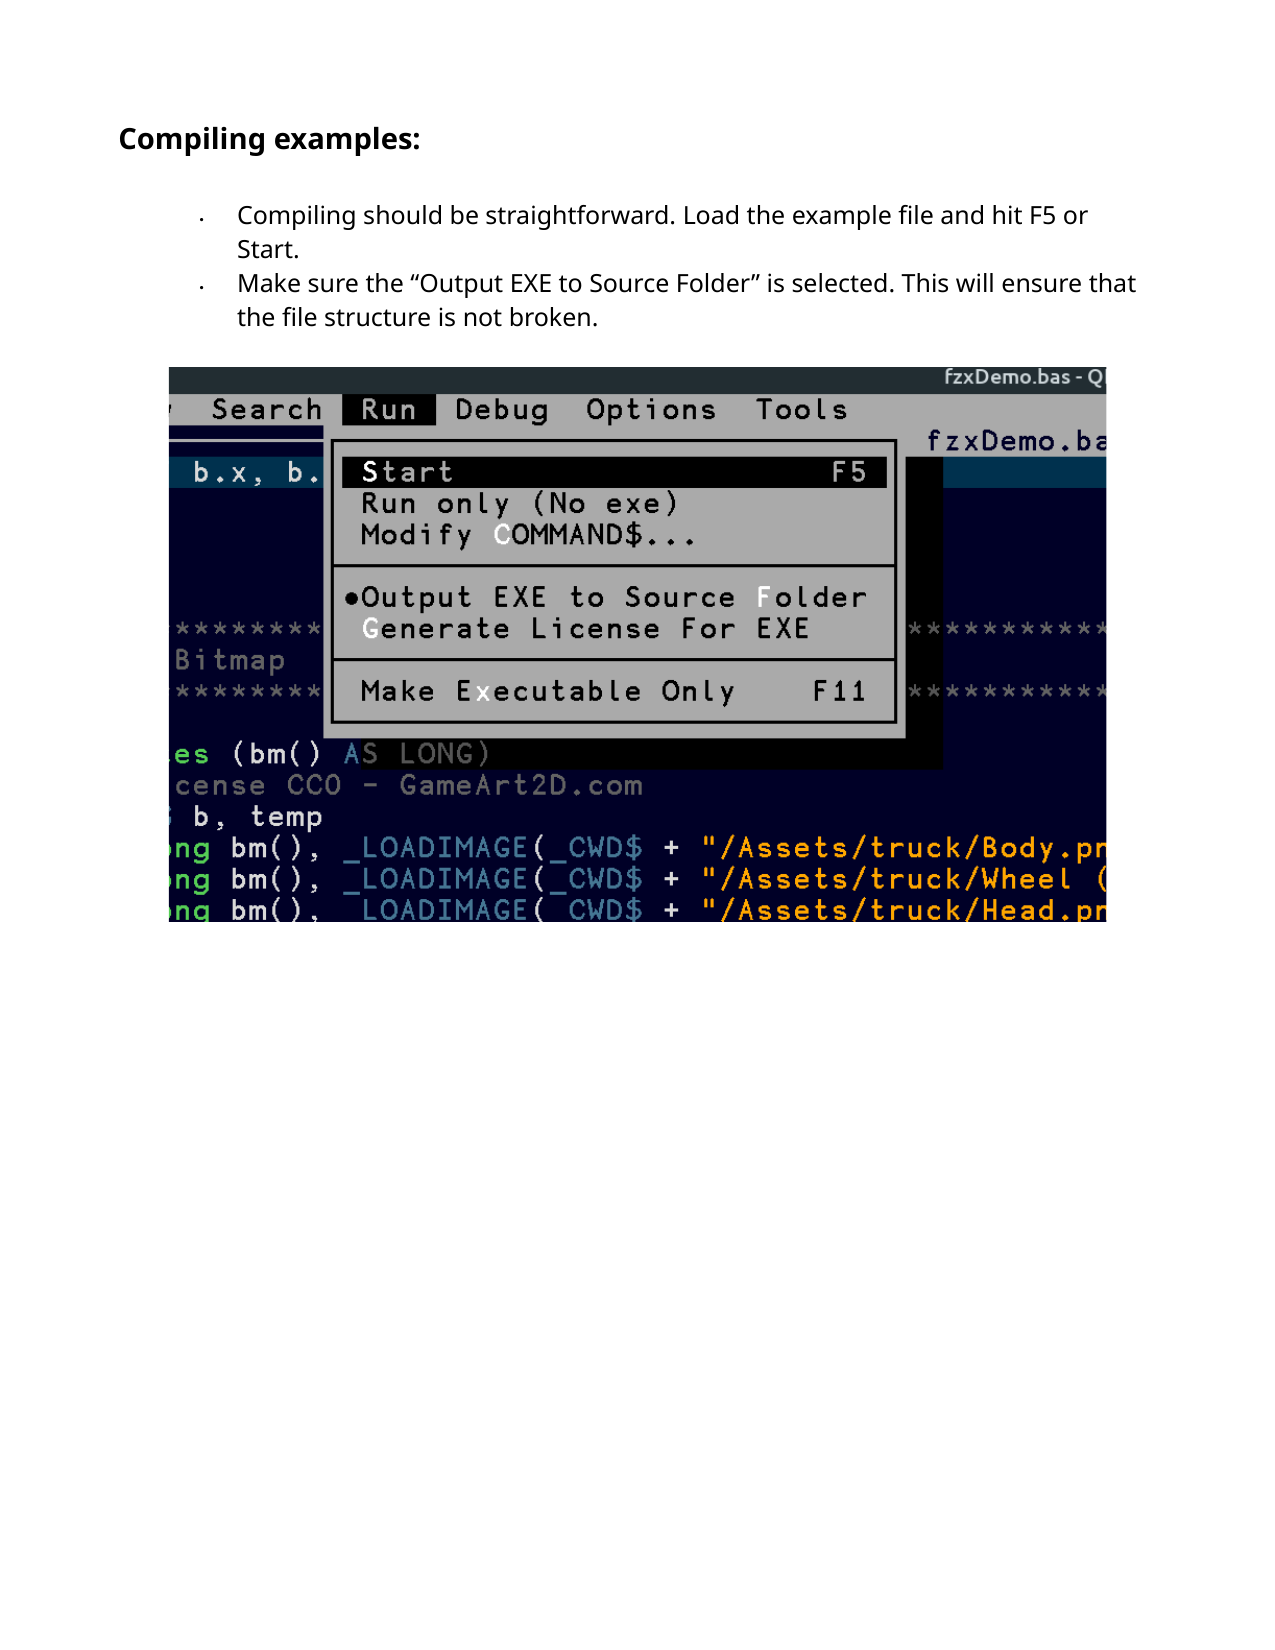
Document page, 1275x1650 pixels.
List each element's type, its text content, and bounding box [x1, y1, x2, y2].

list Compiling should be straightforward. Load the example file and hit F5 or Start. [199, 197, 1157, 266]
text Compiling examples: [118, 118, 1157, 158]
picture [168, 367, 1107, 922]
list Make sure the “Output EXE to Source Folder” is selected. This will ensure that the file structure is not broken. [199, 266, 1157, 334]
